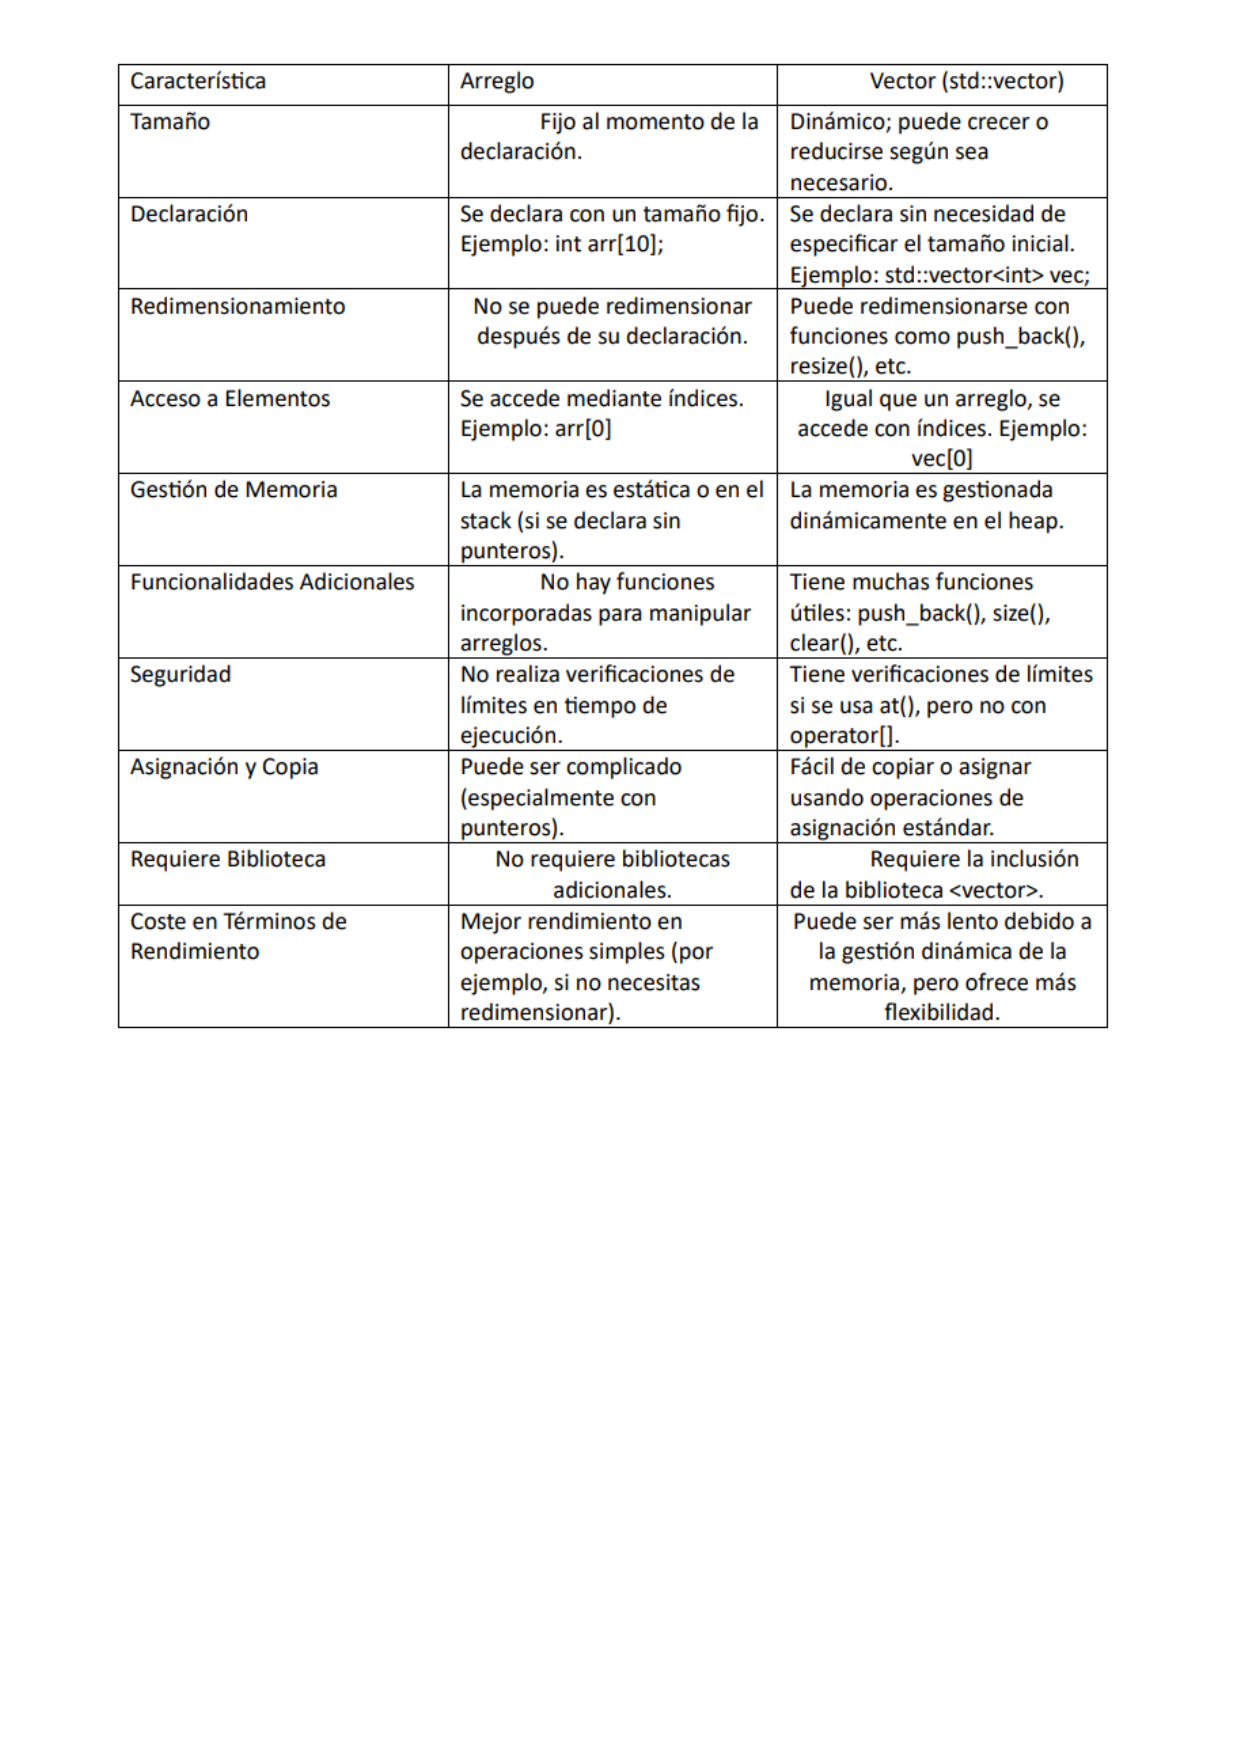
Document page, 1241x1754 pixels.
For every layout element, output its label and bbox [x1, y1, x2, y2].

picture [110, 41, 1115, 1031]
